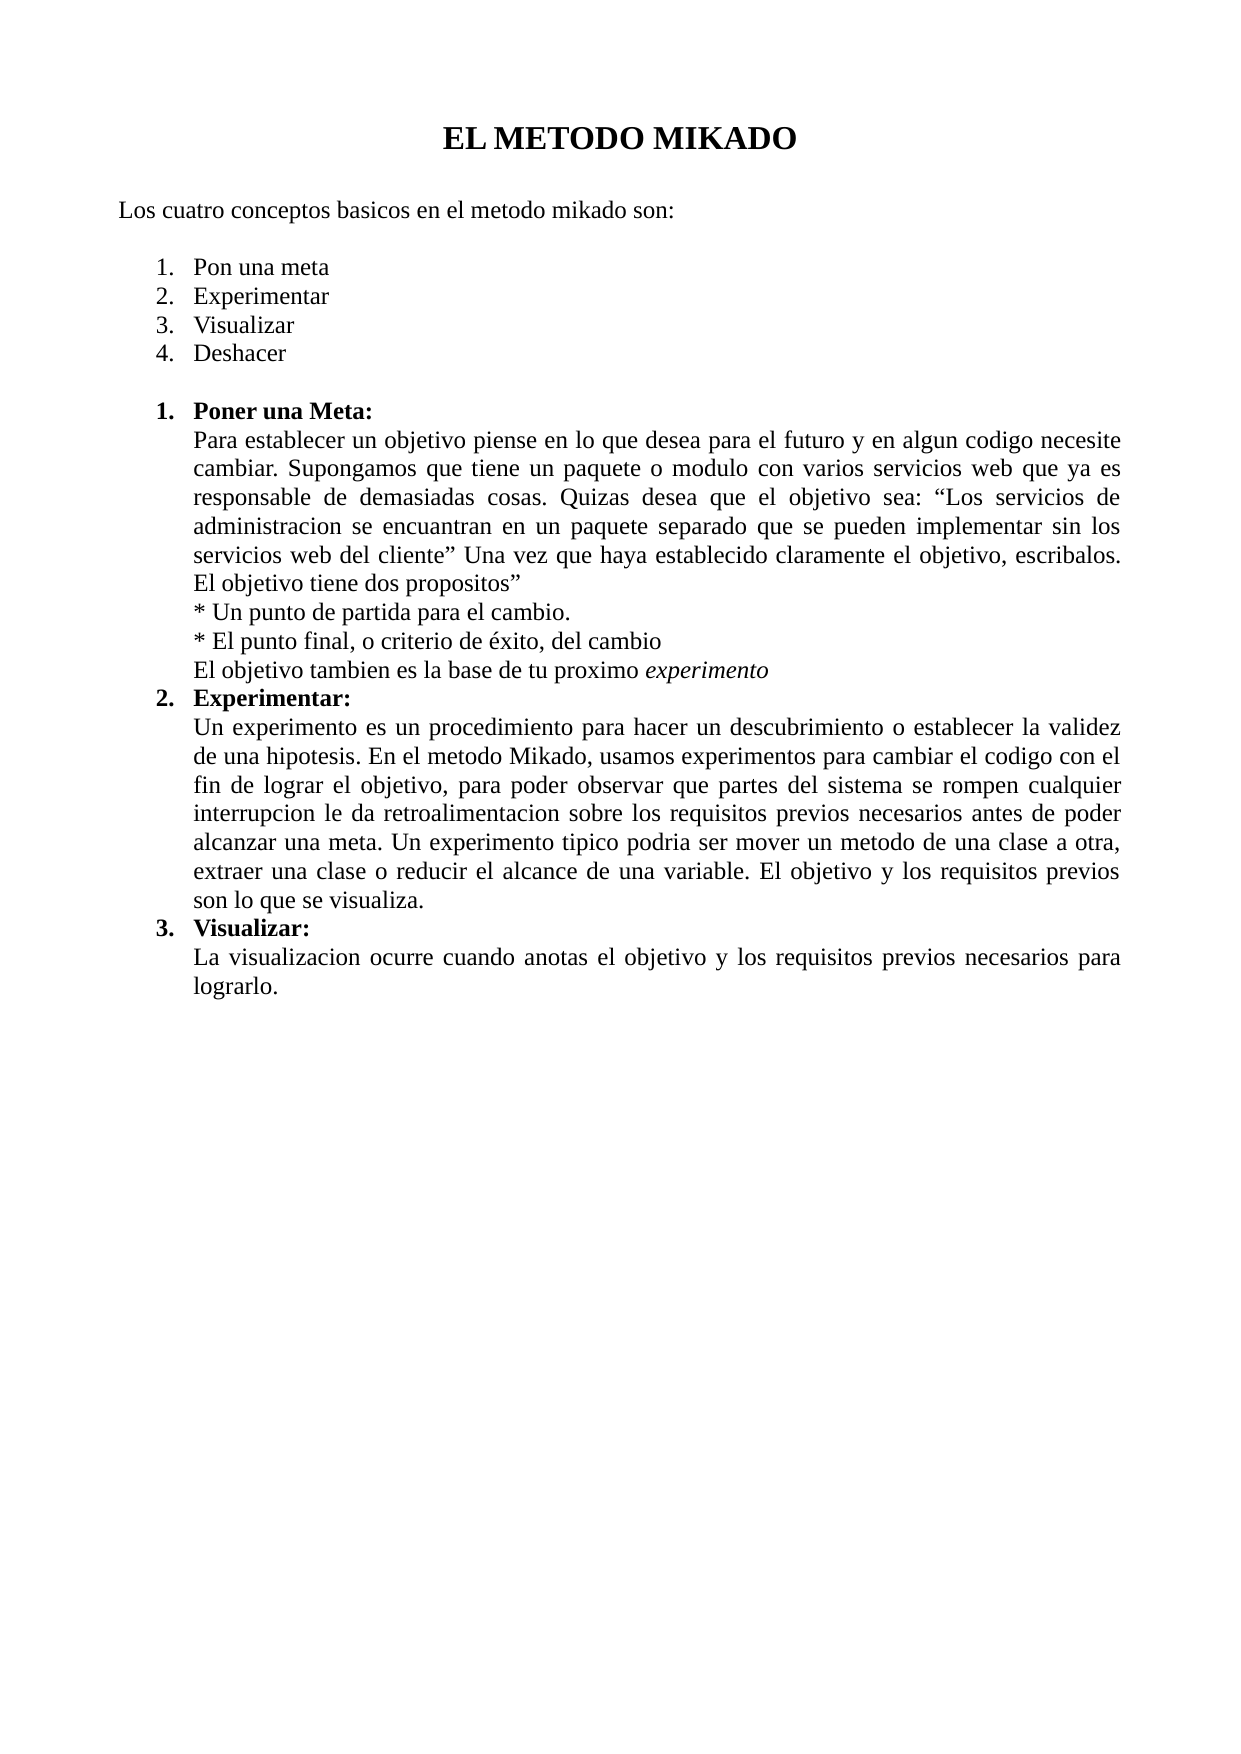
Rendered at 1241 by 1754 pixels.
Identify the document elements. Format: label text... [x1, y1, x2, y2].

list * El punto final, o criterio de éxito, del cambio [156, 626, 1122, 655]
list Visualizar [156, 310, 1122, 338]
list Deshacer [156, 338, 1122, 367]
list El objetivo tambien es la base de tu proximo experimento [156, 655, 1122, 683]
list Para establecer un objetivo piense en lo que desea para el futuro y en algun codigo necesite cambiar. Supongamos que tiene un paquete o modulo con varios servicios web que ya es responsable de demasiadas cosas. Quizas desea que el objetivo sea: “Los servicios de administracion se encuantran en un paquete separado que se pueden implementar sin los servicios web del cliente” Una vez que haya establecido claramente el objetivo, escribalos. El objetivo tiene dos propositos” [156, 425, 1122, 597]
list Experimentar: [156, 683, 1122, 712]
list Pon una meta [156, 252, 1122, 281]
list La visualizacion ocurre cuando anotas el objetivo y los requisitos previos necesarios para lograrlo. [156, 942, 1122, 1000]
list Experimentar [156, 281, 1122, 310]
list Poner una Meta: [156, 396, 1122, 425]
list * Un punto de partida para el cambio. [156, 597, 1122, 626]
list Un experimento es un procedimiento para hacer un descubrimiento o establecer la validez de una hipotesis. En el metodo Mikado, usamos experimentos para cambiar el codigo con el fin de lograr el objetivo, para poder observar que partes del sistema se rompen cualquier interrupcion le da retroalimentacion sobre los requisitos previos necesarios antes de poder alcanzar una meta. Un experimento tipico podria ser mover un metodo de una clase a otra, extraer una clase o reducir el alcance de una variable. El objetivo y los requisitos previos son lo que se visualiza. [156, 712, 1122, 913]
text Los cuatro conceptos basicos en el metodo mikado son: [118, 195, 1122, 223]
text EL METODO MIKADO [118, 118, 1122, 156]
list Visualizar: [156, 913, 1122, 942]
